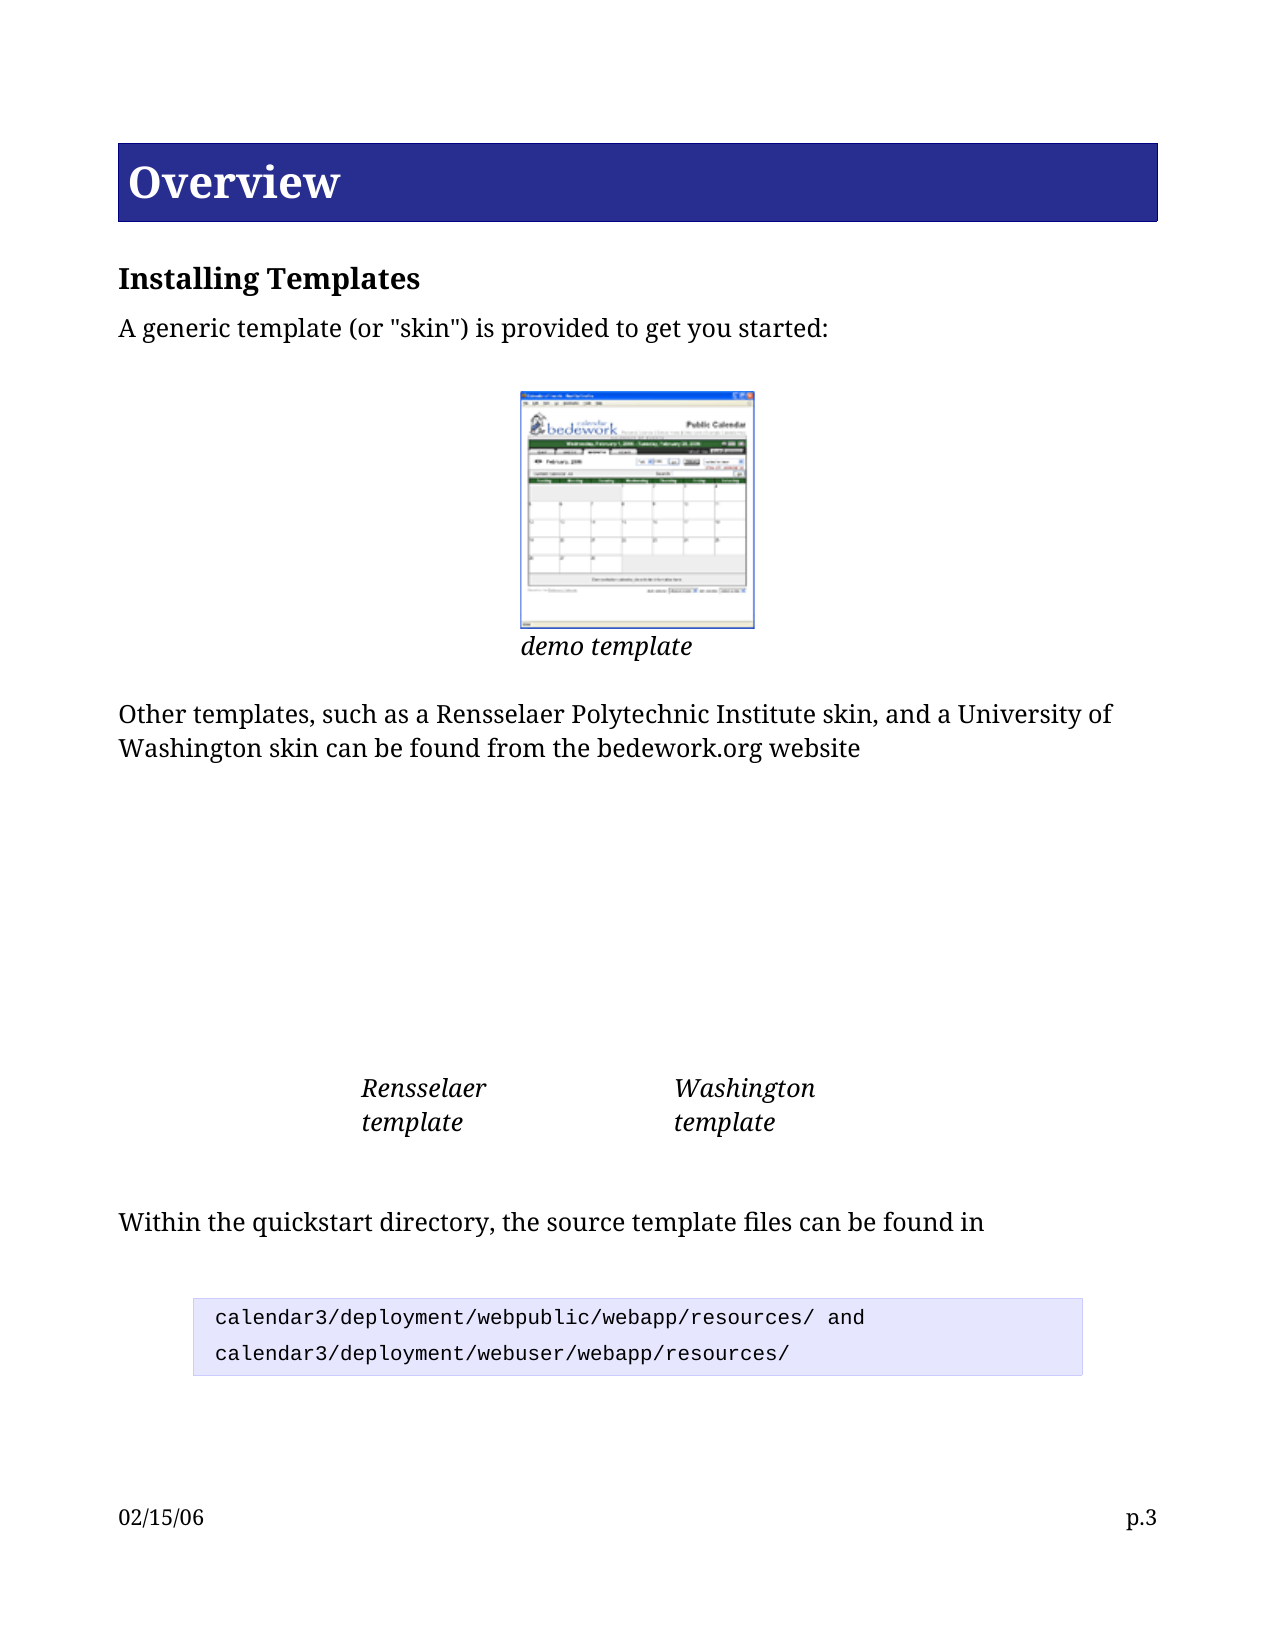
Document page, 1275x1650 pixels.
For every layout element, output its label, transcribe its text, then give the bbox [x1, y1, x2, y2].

text A generic template (or "skin") is provided to get you started: [118, 311, 1157, 344]
text Rensselaer template [361, 836, 595, 1138]
text Other templates, such as a Rensselaer Polytechnic Institute skin, and a University of Washington skin can be found from the bedework.org website [118, 696, 1157, 764]
subtitle Installing Templates [118, 258, 1157, 298]
text Washington template [673, 837, 908, 1138]
subtitle Overview [119, 144, 1157, 221]
text calendar3/deployment/webpublic/webapp/resources/ and [194, 1299, 1082, 1331]
picture [520, 391, 755, 629]
text Within the quickstart directory, the source template files can be found in [118, 1205, 1157, 1239]
text calendar3/deployment/webuser/webapp/resources/ [194, 1333, 1082, 1375]
text demo template [520, 629, 755, 662]
